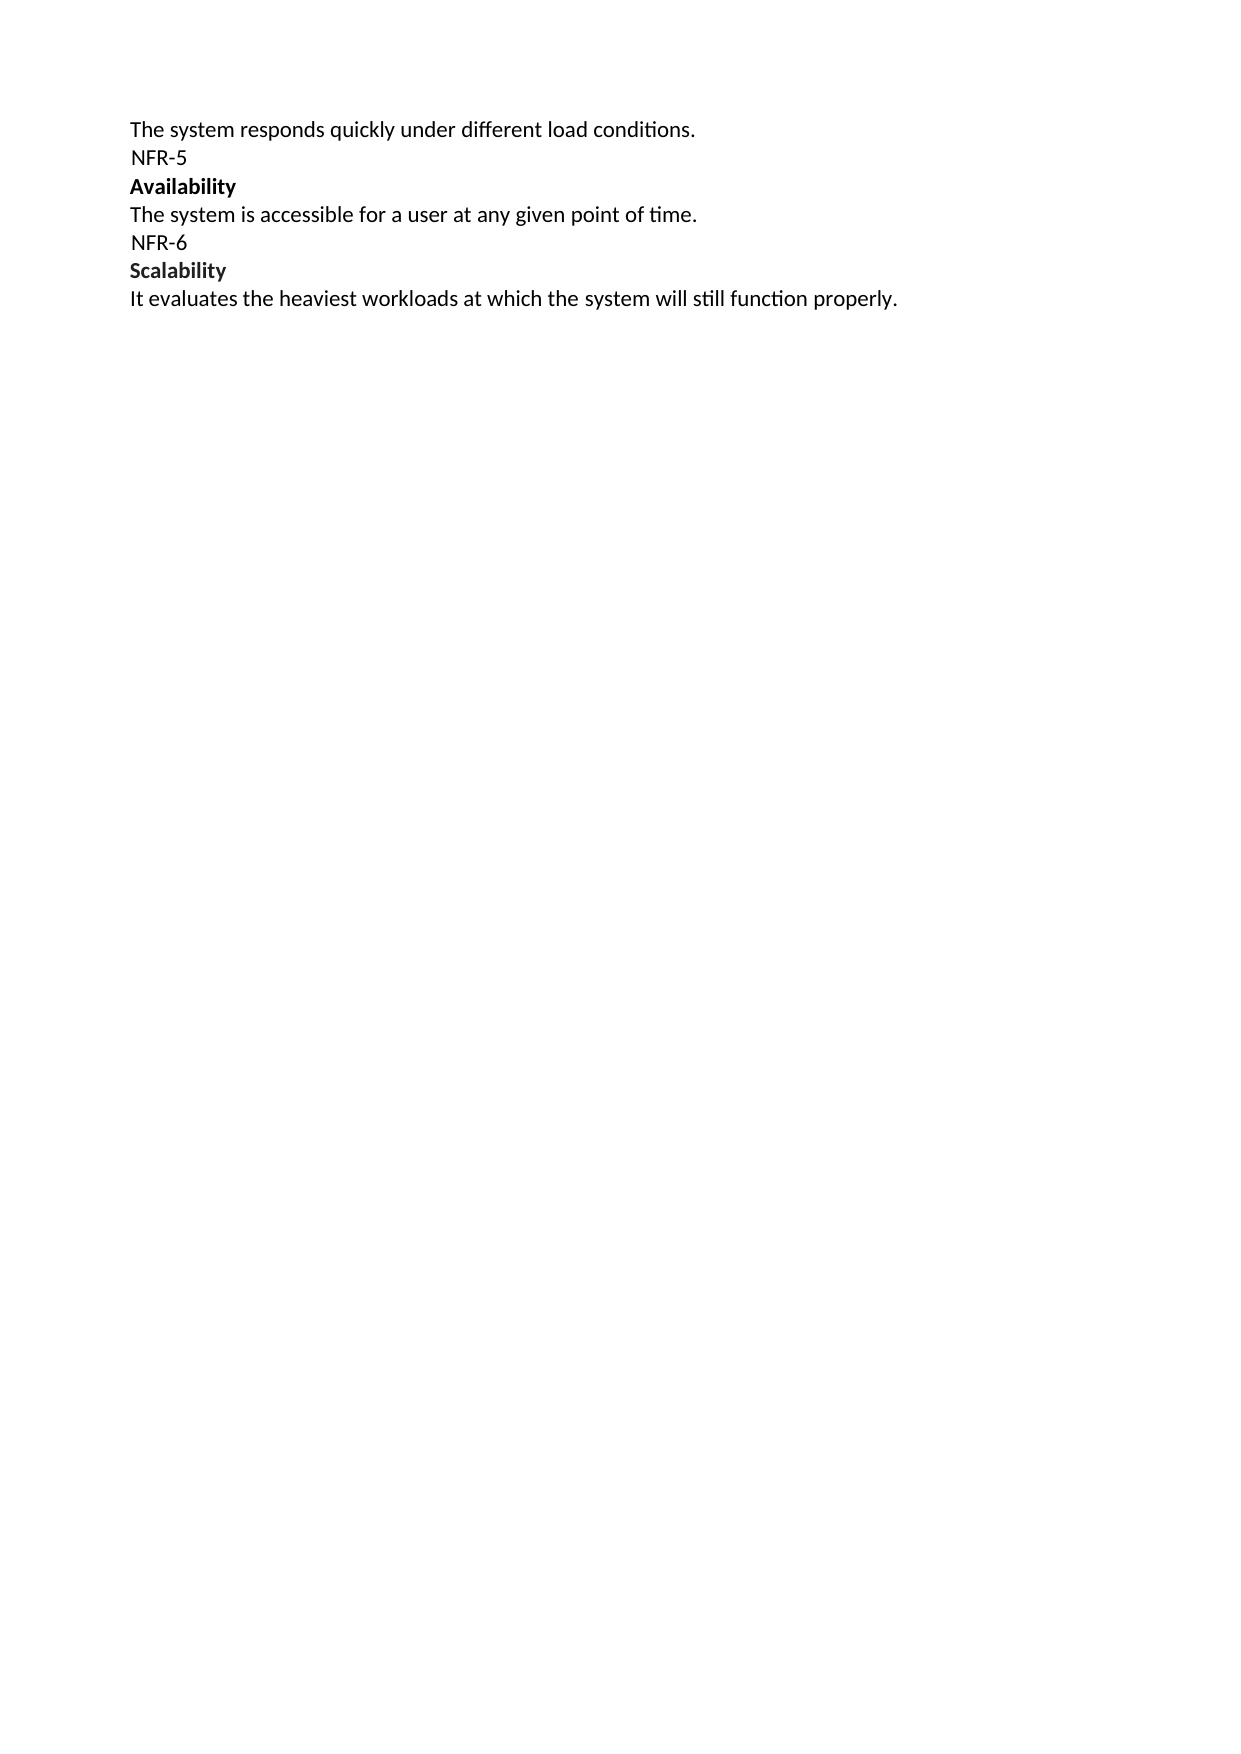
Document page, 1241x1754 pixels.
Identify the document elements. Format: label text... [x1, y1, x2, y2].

text It evaluates the heaviest workloads at which the system will still function properly. [130, 284, 1074, 312]
text NFR-6 [131, 228, 1122, 256]
text NFR-5 [131, 143, 1122, 171]
text The system responds quickly under different load conditions. [130, 118, 1077, 142]
text Scalability [129, 256, 1122, 284]
text The system is accessible for a user at any given point of time. [130, 200, 1106, 228]
text Availability [129, 172, 1122, 200]
